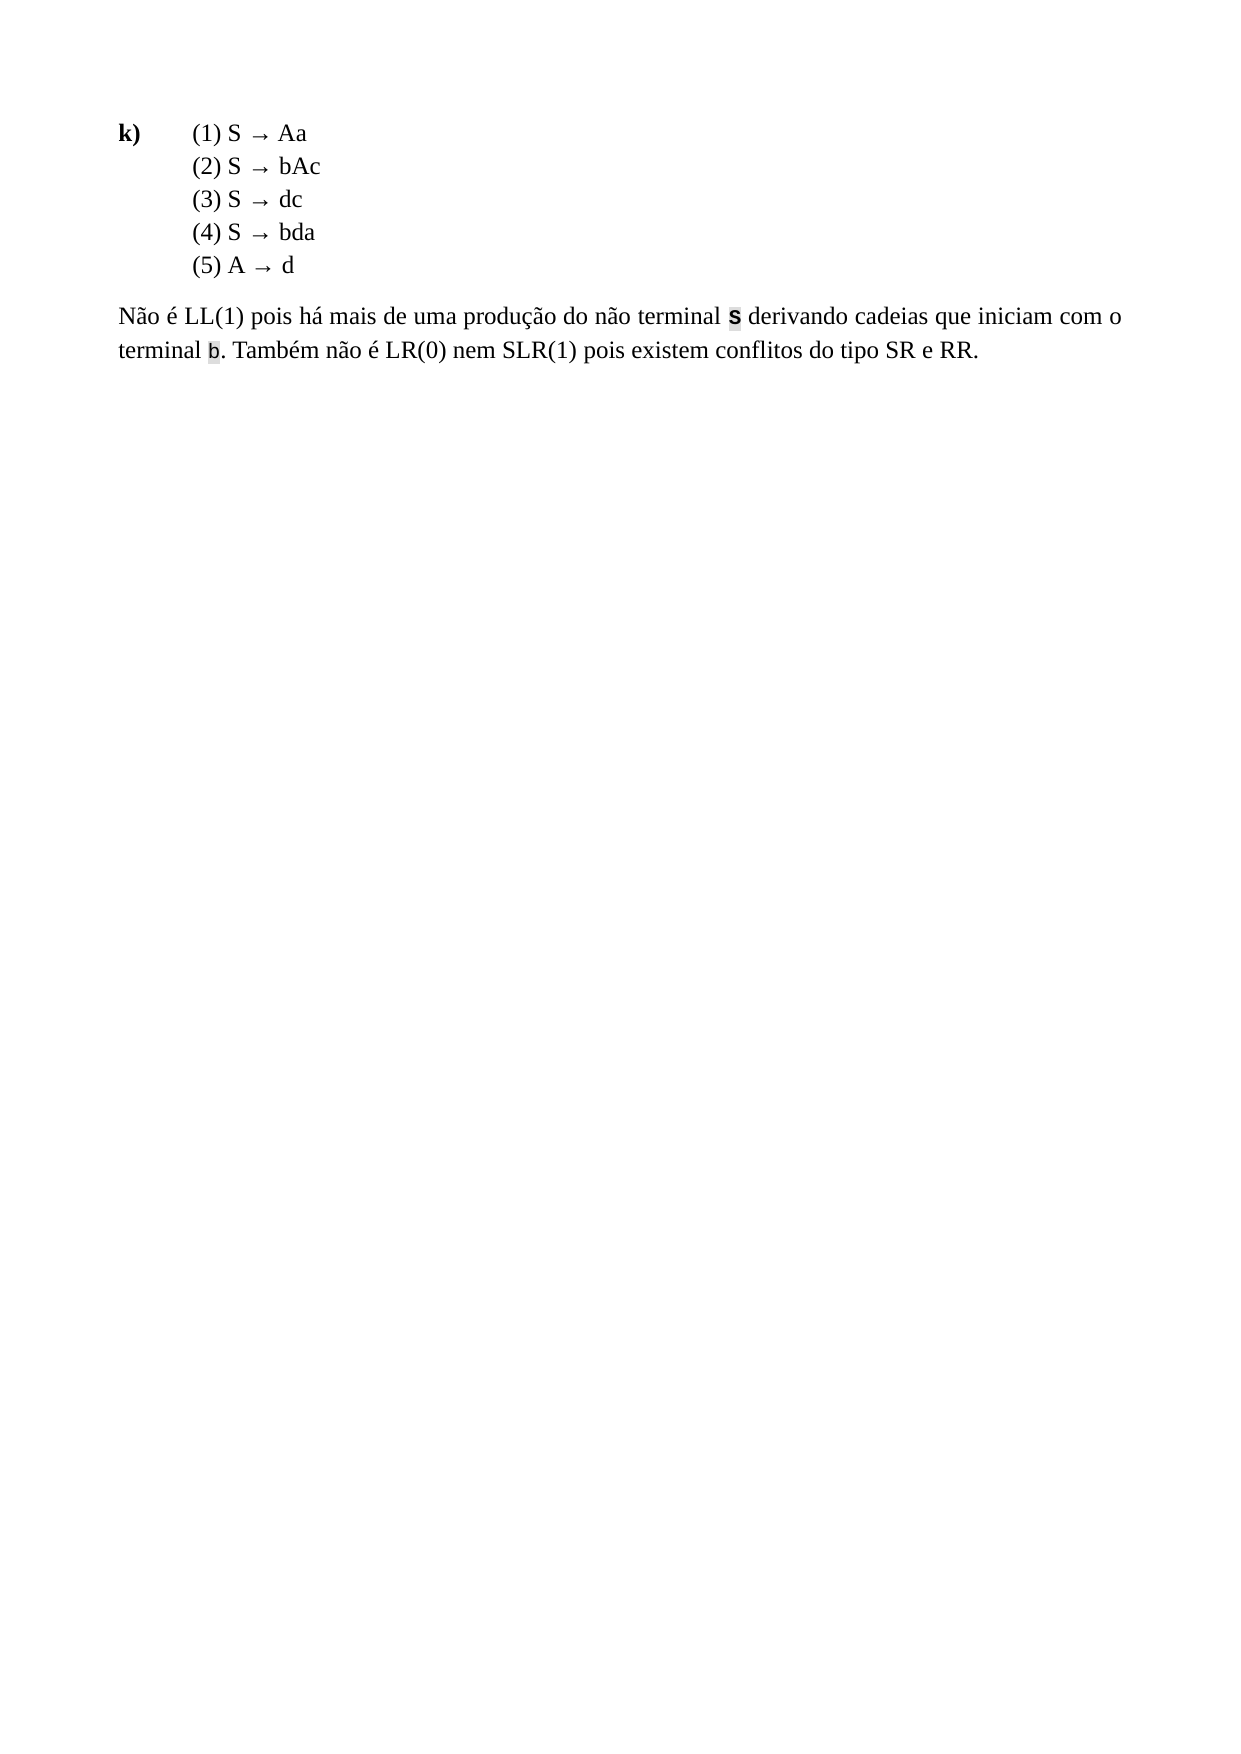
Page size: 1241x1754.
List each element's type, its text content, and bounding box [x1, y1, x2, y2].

text (4) S → bda [118, 217, 1122, 246]
text Não é LL(1) pois há mais de uma produção do não terminal S derivando cadeias que iniciam com o terminal b. Também não é LR(0) nem SLR(1) pois existem conflitos do tipo SR e RR. [118, 301, 1122, 364]
text (2) S → bAc [118, 151, 1122, 180]
text k) (1) S → Aa [118, 118, 1122, 147]
text (3) S → dc [118, 184, 1122, 213]
text (5) A → d [118, 250, 1122, 279]
